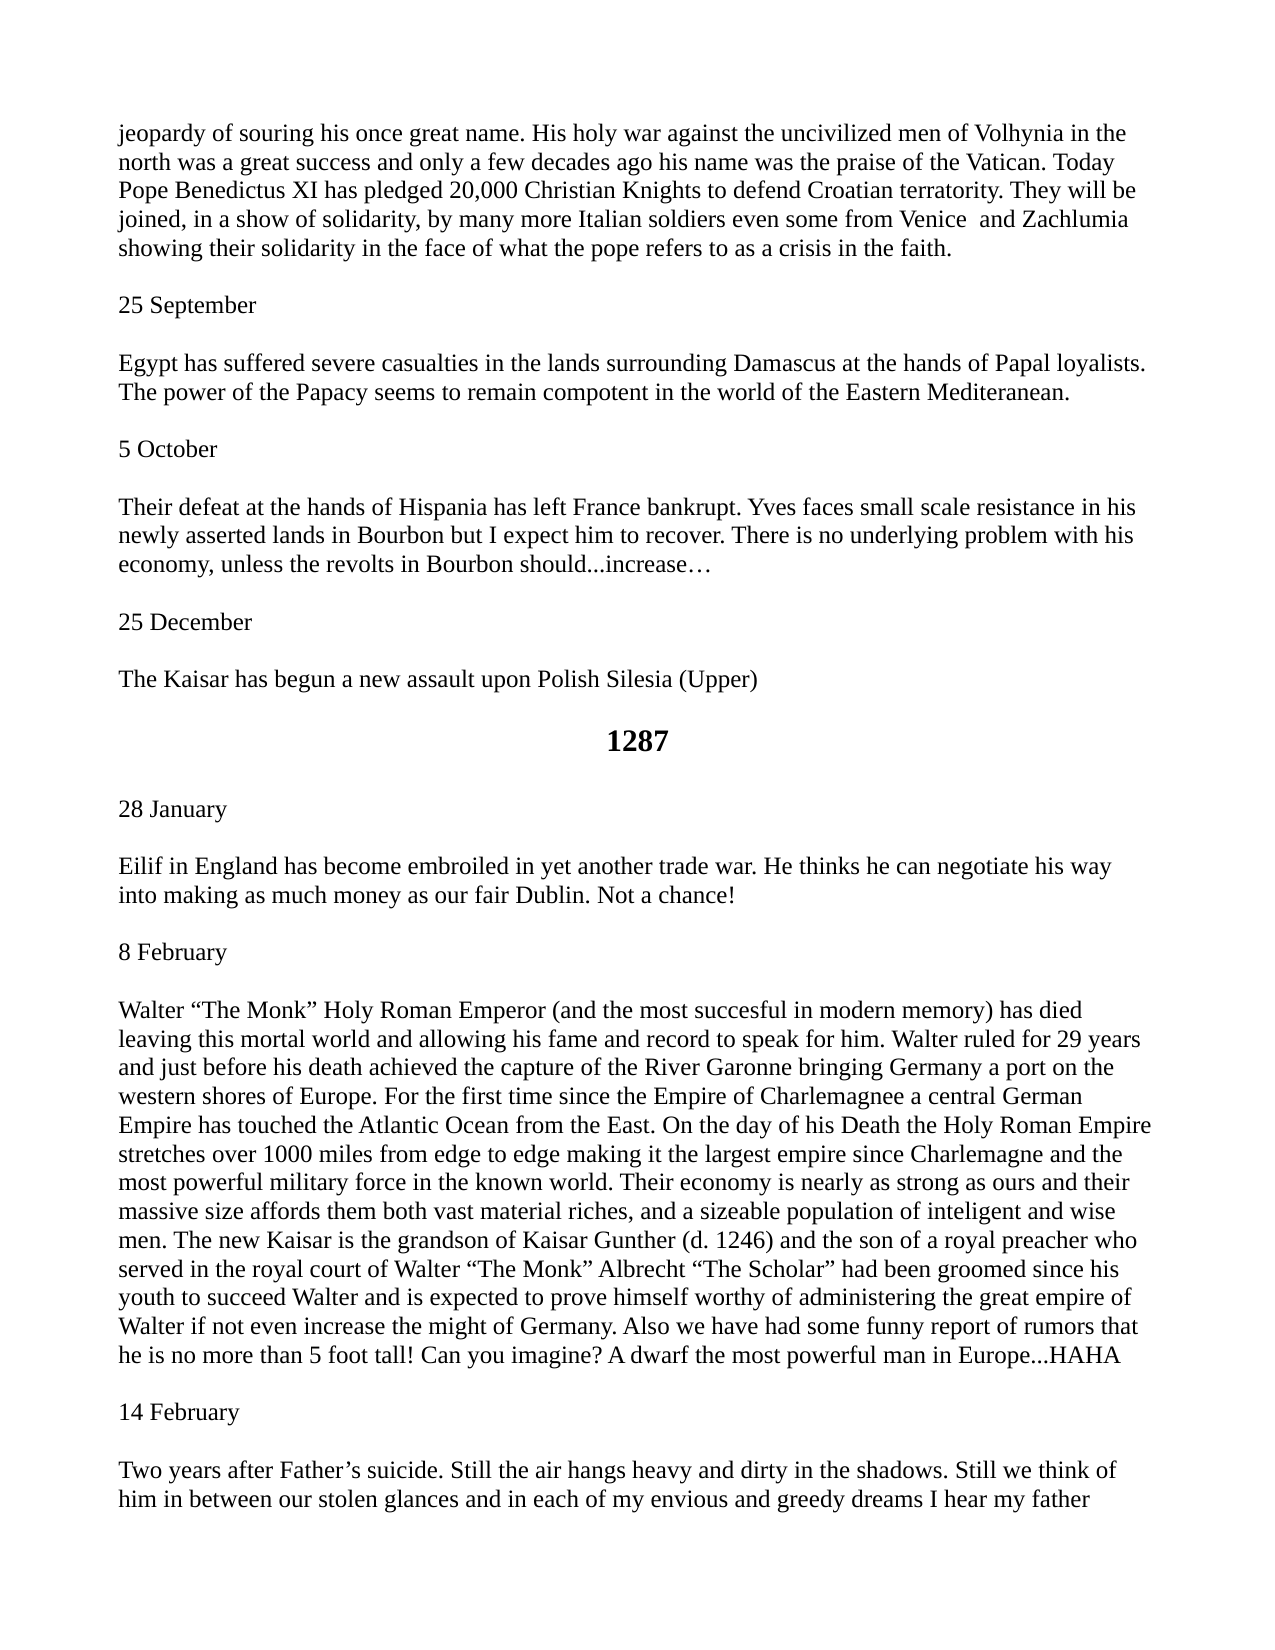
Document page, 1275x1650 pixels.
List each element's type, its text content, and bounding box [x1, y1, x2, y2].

text Eilif in England has become embroiled in yet another trade war. He thinks he can negotiate his way into making as much money as our fair Dublin. Not a chance! [118, 822, 1157, 909]
text 5 October [118, 434, 1157, 463]
text Two years after Father’s suicide. Still the air hangs heavy and dirty in the shadows. Still we think of him in between our stolen glances and in each of my envious and greedy dreams I hear my father [118, 1455, 1157, 1512]
text 14 February [118, 1397, 1157, 1426]
text The Kaisar has begun a new assault upon Polish Silesia (Upper) [118, 664, 1157, 693]
text 8 February [118, 937, 1157, 966]
text Walter “The Monk” Holy Roman Emperor (and the most succesful in modern memory) has died leaving this mortal world and allowing his fame and record to speak for him. Walter ruled for 29 years and just before his death achieved the capture of the River Garonne bringing Germany a port on the western shores of Europe. For the first time since the Empire of Charlemagnee a central German Empire has touched the Atlantic Ocean from the East. On the day of his Death the Holy Roman Empire stretches over 1000 miles from edge to edge making it the largest empire since Charlemagne and the most powerful military force in the known world. Their economy is nearly as strong as ours and their massive size affords them both vast material riches, and a sizeable population of inteligent and wise men. The new Kaisar is the grandson of Kaisar Gunther (d. 1246) and the son of a royal preacher who served in the royal court of Walter “The Monk” Albrecht “The Scholar” had been groomed since his youth to succeed Walter and is expected to prove himself worthy of administering the great empire of Walter if not even increase the might of Germany. Also we have had some funny report of rumors that he is no more than 5 foot tall! Can you imagine? A dwarf the most powerful man in Europe...HAHA [118, 995, 1157, 1369]
text 28 January [118, 794, 1157, 822]
text 25 September [118, 291, 1157, 319]
text Their defeat at the hands of Hispania has left France bankrupt. Yves faces small scale resistance in his newly asserted lands in Bourbon but I expect him to recover. There is no underlying problem with his economy, unless the revolts in Bourbon should...increase… [118, 492, 1157, 578]
text 1287 [118, 722, 1157, 758]
text Egypt has suffered severe casualties in the lands surrounding Damascus at the hands of Papal loyalists. The power of the Papacy seems to remain compotent in the world of the Eastern Mediteranean. [118, 348, 1157, 406]
text 25 December [118, 607, 1157, 636]
text jeopardy of souring his once great name. His holy war against the uncivilized men of Volhynia in the north was a great success and only a few decades ago his name was the praise of the Vatican. Today Pope Benedictus XI has pledged 20,000 Christian Knights to defend Croatian terratority. They will be joined, in a show of solidarity, by many more Italian soldiers even some from Venice and Zachlumia showing their solidarity in the face of what the pope refers to as a crisis in the faith. [118, 118, 1157, 262]
